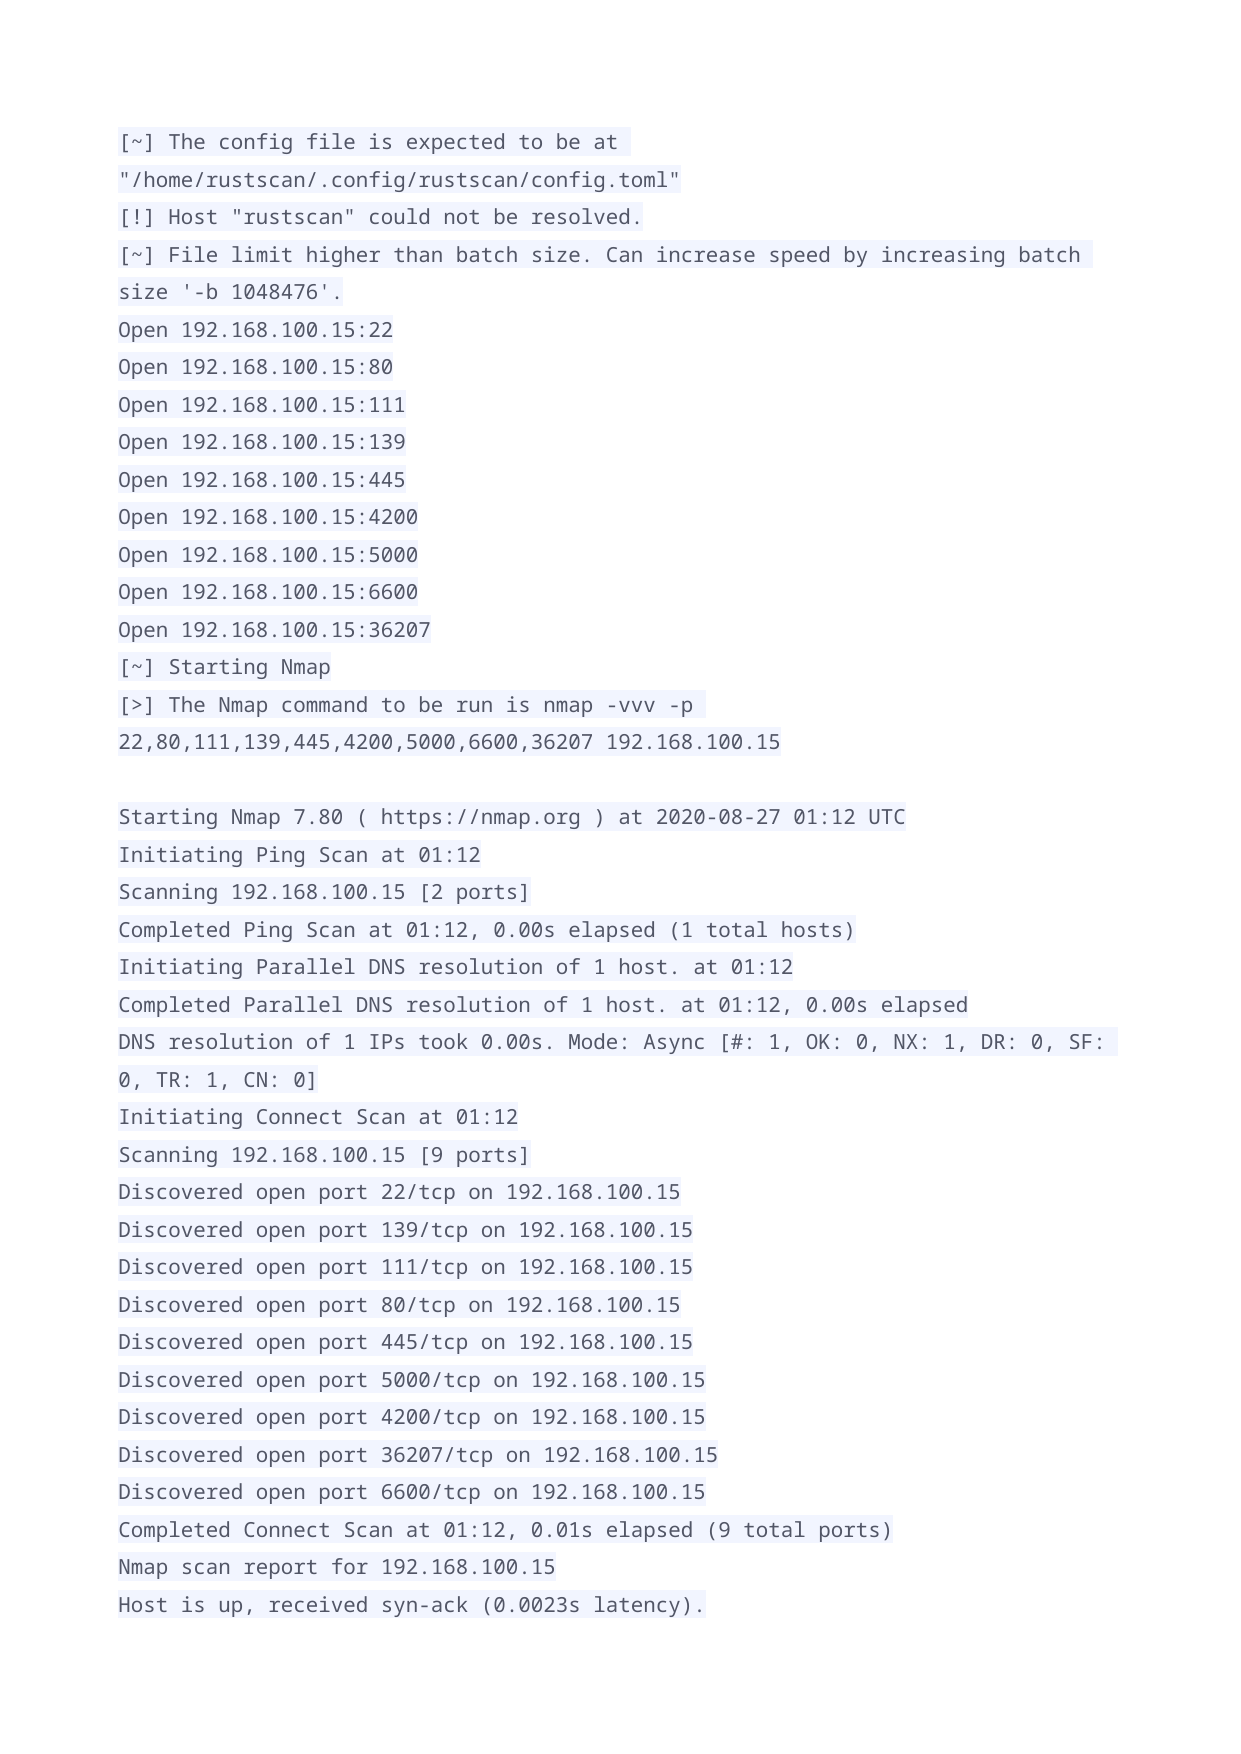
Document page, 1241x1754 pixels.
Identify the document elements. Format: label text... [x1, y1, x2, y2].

list Discovered open port 139/tcp on 192.168.100.15 [118, 1206, 1122, 1243]
list Open 192.168.100.15:80 [118, 343, 1122, 381]
list Discovered open port 5000/tcp on 192.168.100.15 [118, 1356, 1122, 1393]
list Initiating Connect Scan at 01:12 [118, 1093, 1122, 1131]
list Initiating Ping Scan at 01:12 [118, 831, 1122, 868]
list Completed Parallel DNS resolution of 1 host. at 01:12, 0.00s elapsed [118, 981, 1122, 1018]
list Scanning 192.168.100.15 [2 ports] [118, 868, 1122, 906]
list Starting Nmap 7.80 ( https://nmap.org ) at 2020-08-27 01:12 UTC [118, 793, 1122, 831]
list Open 192.168.100.15:5000 [118, 531, 1122, 568]
list Discovered open port 22/tcp on 192.168.100.15 [118, 1168, 1122, 1206]
list Open 192.168.100.15:111 [118, 381, 1122, 418]
list Discovered open port 6600/tcp on 192.168.100.15 [118, 1468, 1122, 1506]
list Discovered open port 80/tcp on 192.168.100.15 [118, 1281, 1122, 1318]
list Host is up, received syn-ack (0.0023s latency). [118, 1581, 1122, 1618]
list [>] The Nmap command to be run is nmap -vvv -p 22,80,111,139,445,4200,5000,6600,36207 192.168.100.15 [118, 681, 1122, 756]
list Discovered open port 36207/tcp on 192.168.100.15 [118, 1431, 1122, 1468]
list DNS resolution of 1 IPs took 0.00s. Mode: Async [#: 1, OK: 0, NX: 1, DR: 0, SF: 0, TR: 1, CN: 0] [118, 1018, 1122, 1093]
list [~] Starting Nmap [118, 643, 1122, 681]
list Completed Connect Scan at 01:12, 0.01s elapsed (9 total ports) [118, 1506, 1122, 1543]
list Open 192.168.100.15:139 [118, 418, 1122, 456]
list Scanning 192.168.100.15 [9 ports] [118, 1131, 1122, 1168]
list [!] Host "rustscan" could not be resolved. [118, 193, 1122, 231]
list Nmap scan report for 192.168.100.15 [118, 1543, 1122, 1581]
list Discovered open port 111/tcp on 192.168.100.15 [118, 1243, 1122, 1281]
list Completed Ping Scan at 01:12, 0.00s elapsed (1 total hosts) [118, 906, 1122, 943]
list Open 192.168.100.15:6600 [118, 568, 1122, 606]
list [~] File limit higher than batch size. Can increase speed by increasing batch size '-b 1048476'. [118, 231, 1122, 306]
list Open 192.168.100.15:4200 [118, 493, 1122, 531]
list Discovered open port 445/tcp on 192.168.100.15 [118, 1318, 1122, 1356]
list Open 192.168.100.15:22 [118, 306, 1122, 343]
list Discovered open port 4200/tcp on 192.168.100.15 [118, 1393, 1122, 1431]
list Initiating Parallel DNS resolution of 1 host. at 01:12 [118, 943, 1122, 981]
list Open 192.168.100.15:36207 [118, 606, 1122, 643]
list Open 192.168.100.15:445 [118, 456, 1122, 493]
list [~] The config file is expected to be at "/home/rustscan/.config/rustscan/config.toml" [118, 118, 1122, 193]
